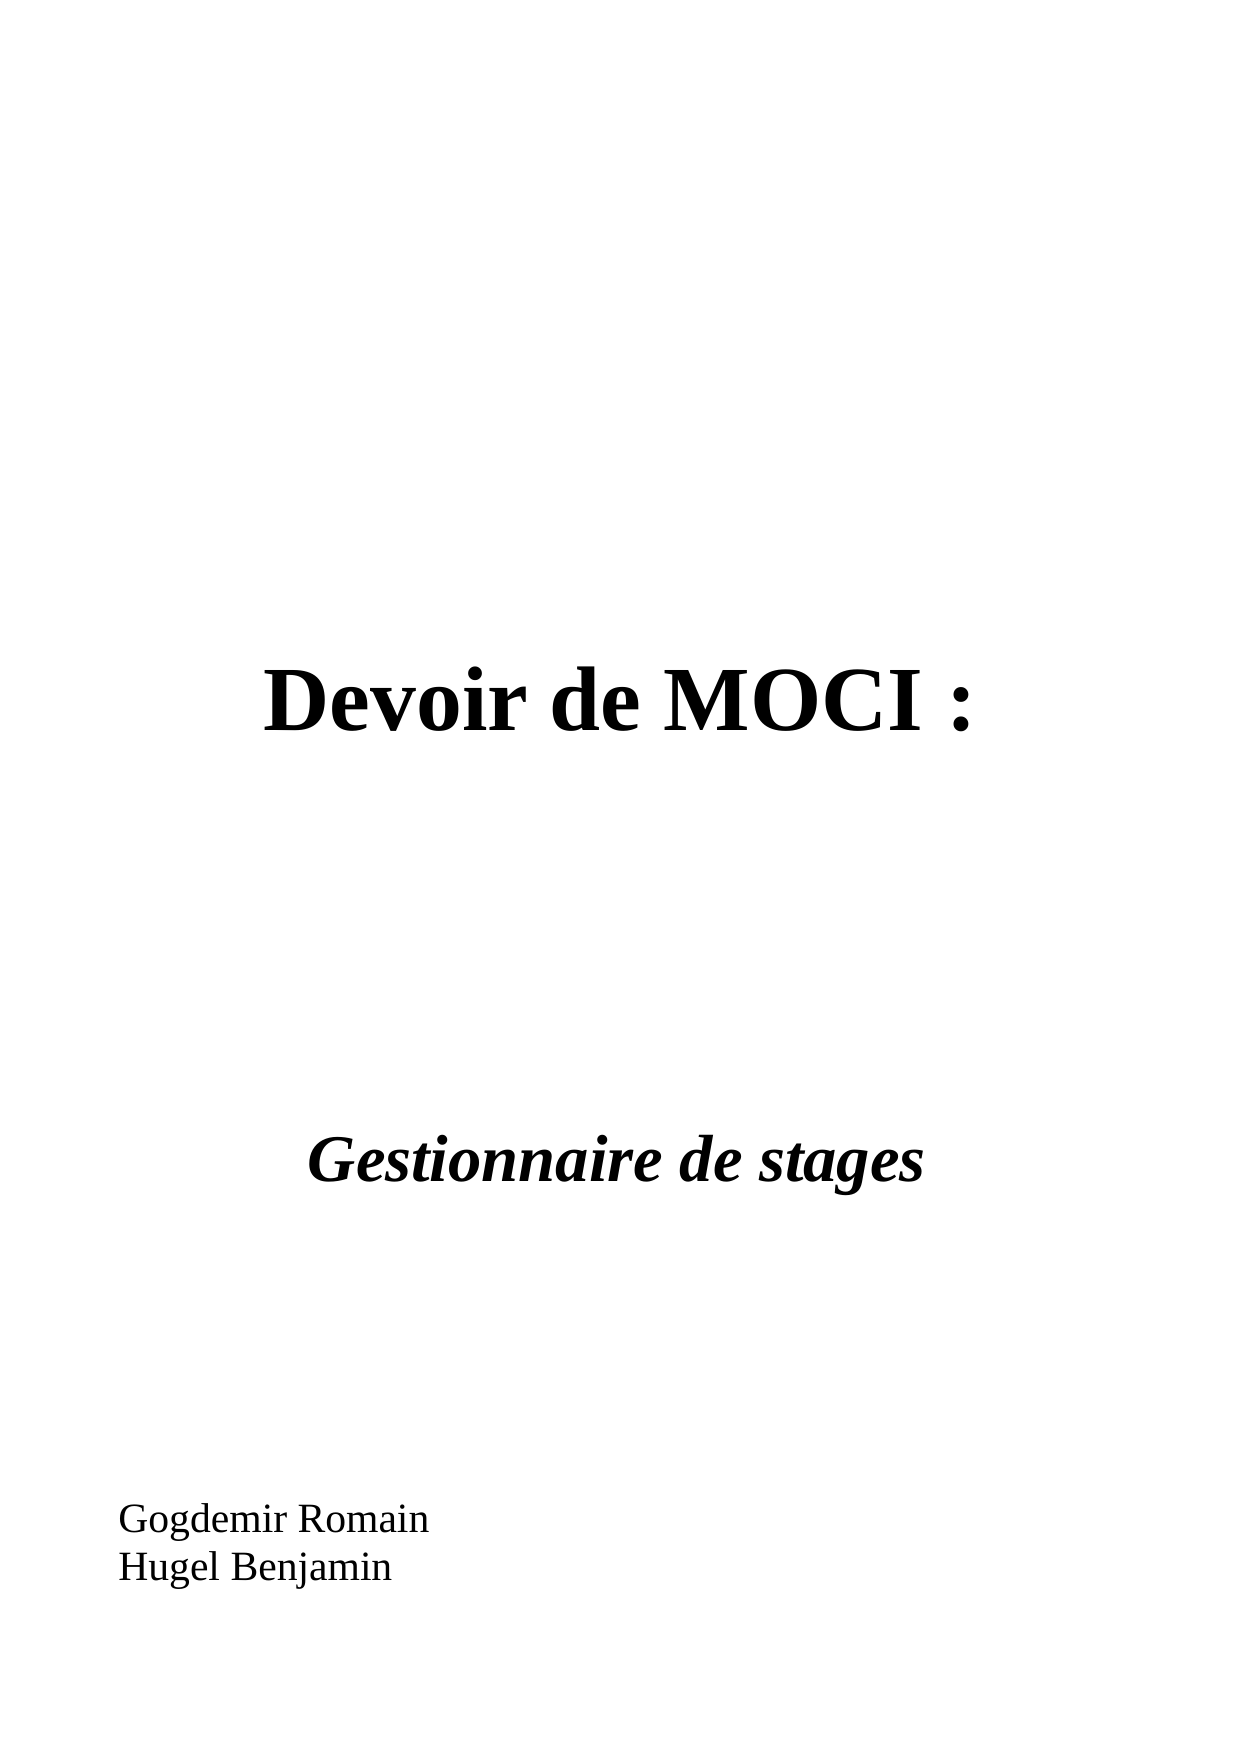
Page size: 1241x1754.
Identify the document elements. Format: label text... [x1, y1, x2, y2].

text Devoir de MOCI : [118, 645, 1122, 751]
text Hugel Benjamin [118, 1541, 1122, 1589]
text Gogdemir Romain [118, 1493, 1122, 1541]
text Gestionnaire de stages [118, 1119, 1122, 1196]
